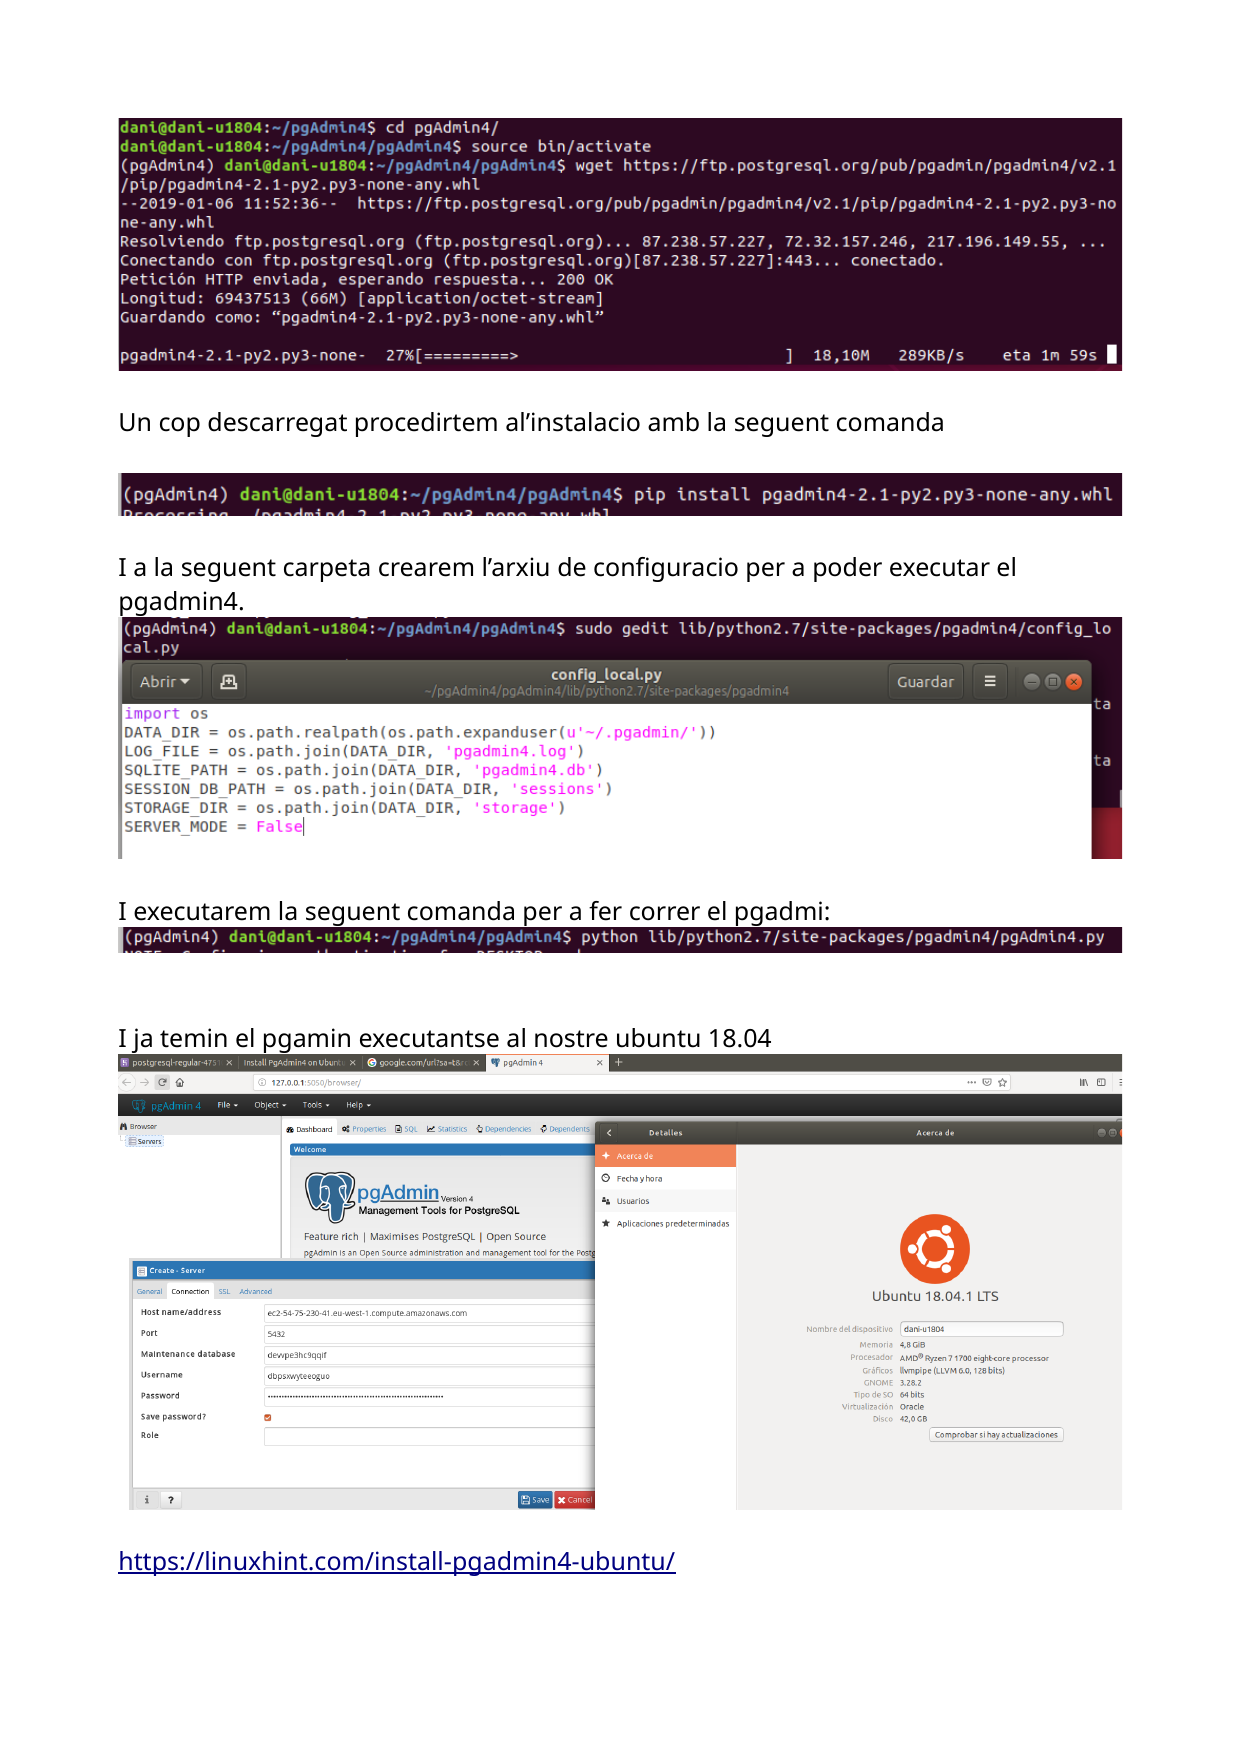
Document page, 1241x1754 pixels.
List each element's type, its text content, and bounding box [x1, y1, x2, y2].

text https://linuxhint.com/install-pgadmin4-ubuntu/ [118, 1543, 1122, 1578]
picture [118, 927, 1123, 953]
text I ja temin el pgamin executantse al nostre ubuntu 18.04 [118, 1021, 1122, 1054]
text I a la seguent carpeta crearem l’arxiu de configuracio per a poder executar el pgadmin4. [118, 550, 1122, 617]
text Un cop descarregat procedirtem al’instalacio amb la seguent comanda [118, 405, 1122, 439]
picture [118, 473, 1123, 516]
text I executarem la seguent comanda per a fer correr el pgadmi: [118, 893, 1122, 927]
picture [118, 1054, 1123, 1510]
picture [118, 118, 1123, 371]
picture [118, 617, 1123, 859]
